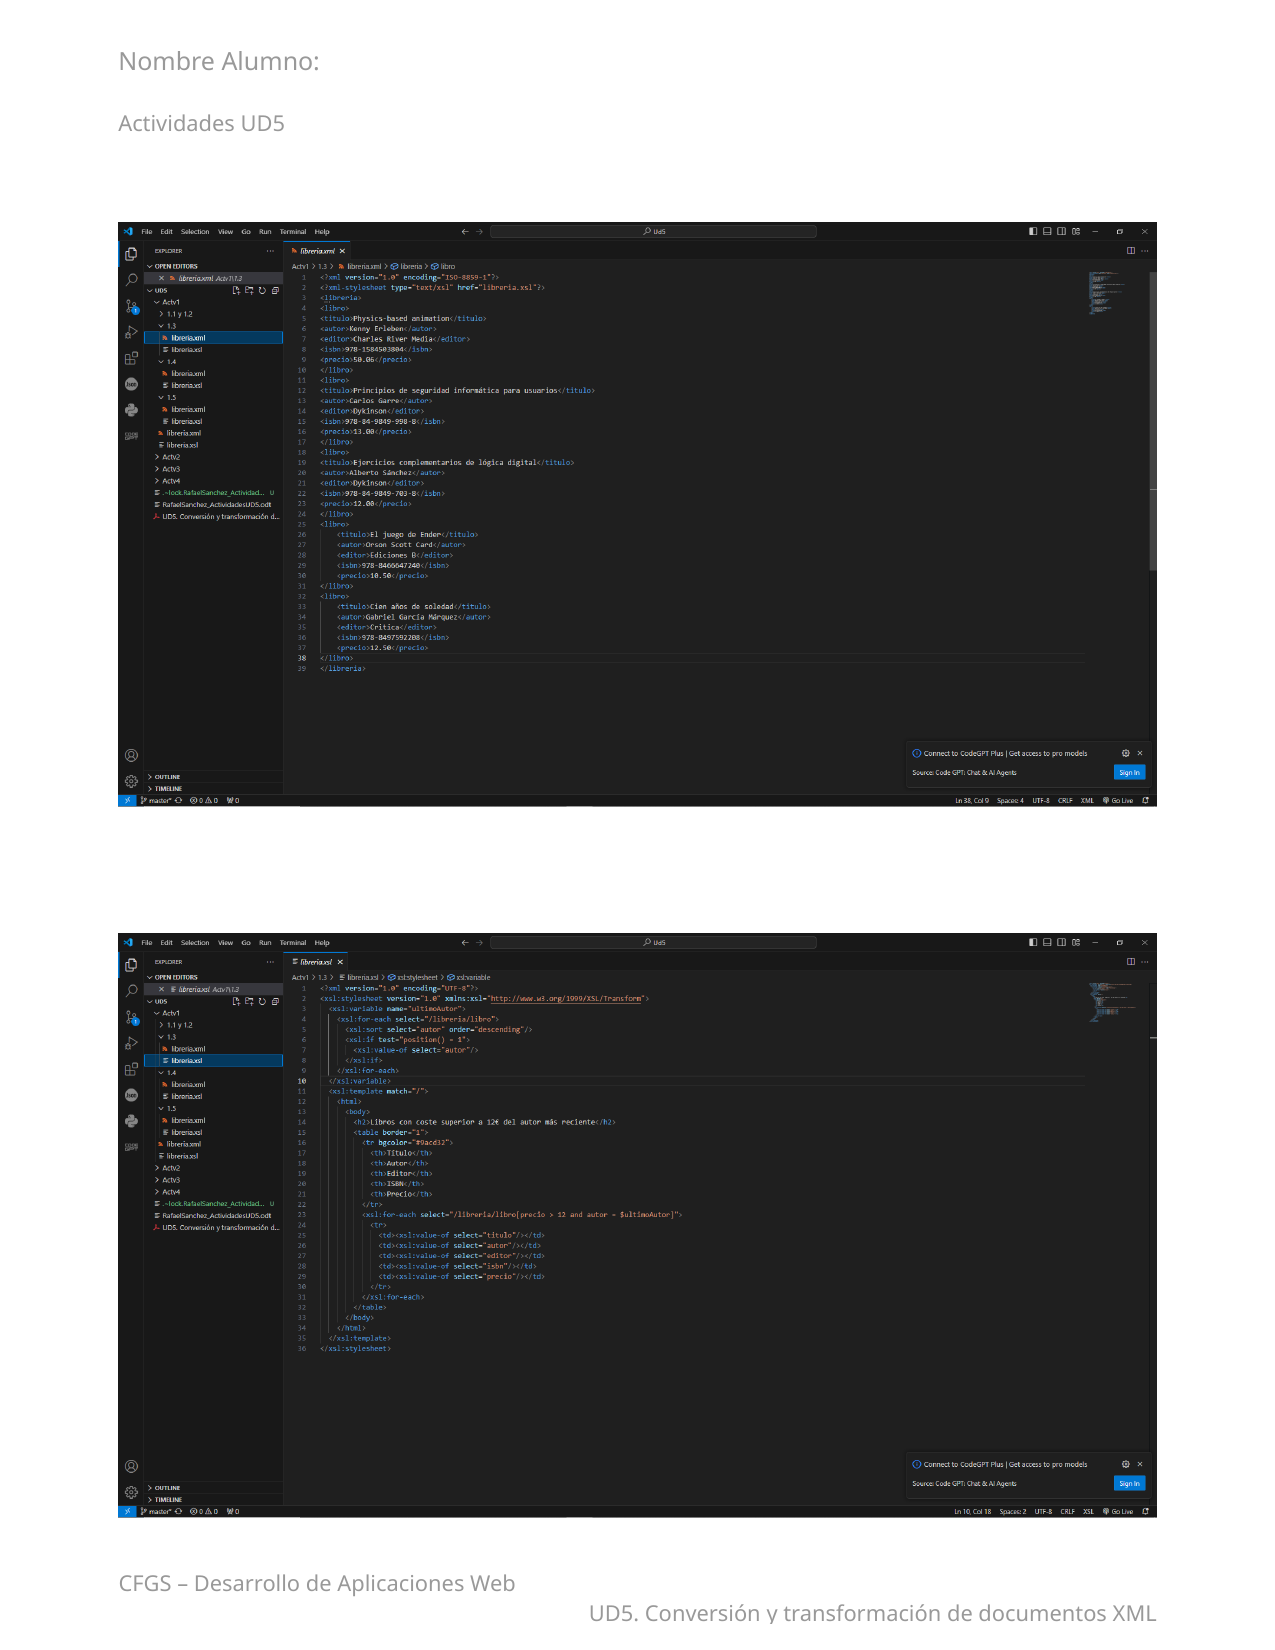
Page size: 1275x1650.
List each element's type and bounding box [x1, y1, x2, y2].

picture [118, 933, 1157, 1518]
picture [118, 222, 1157, 807]
